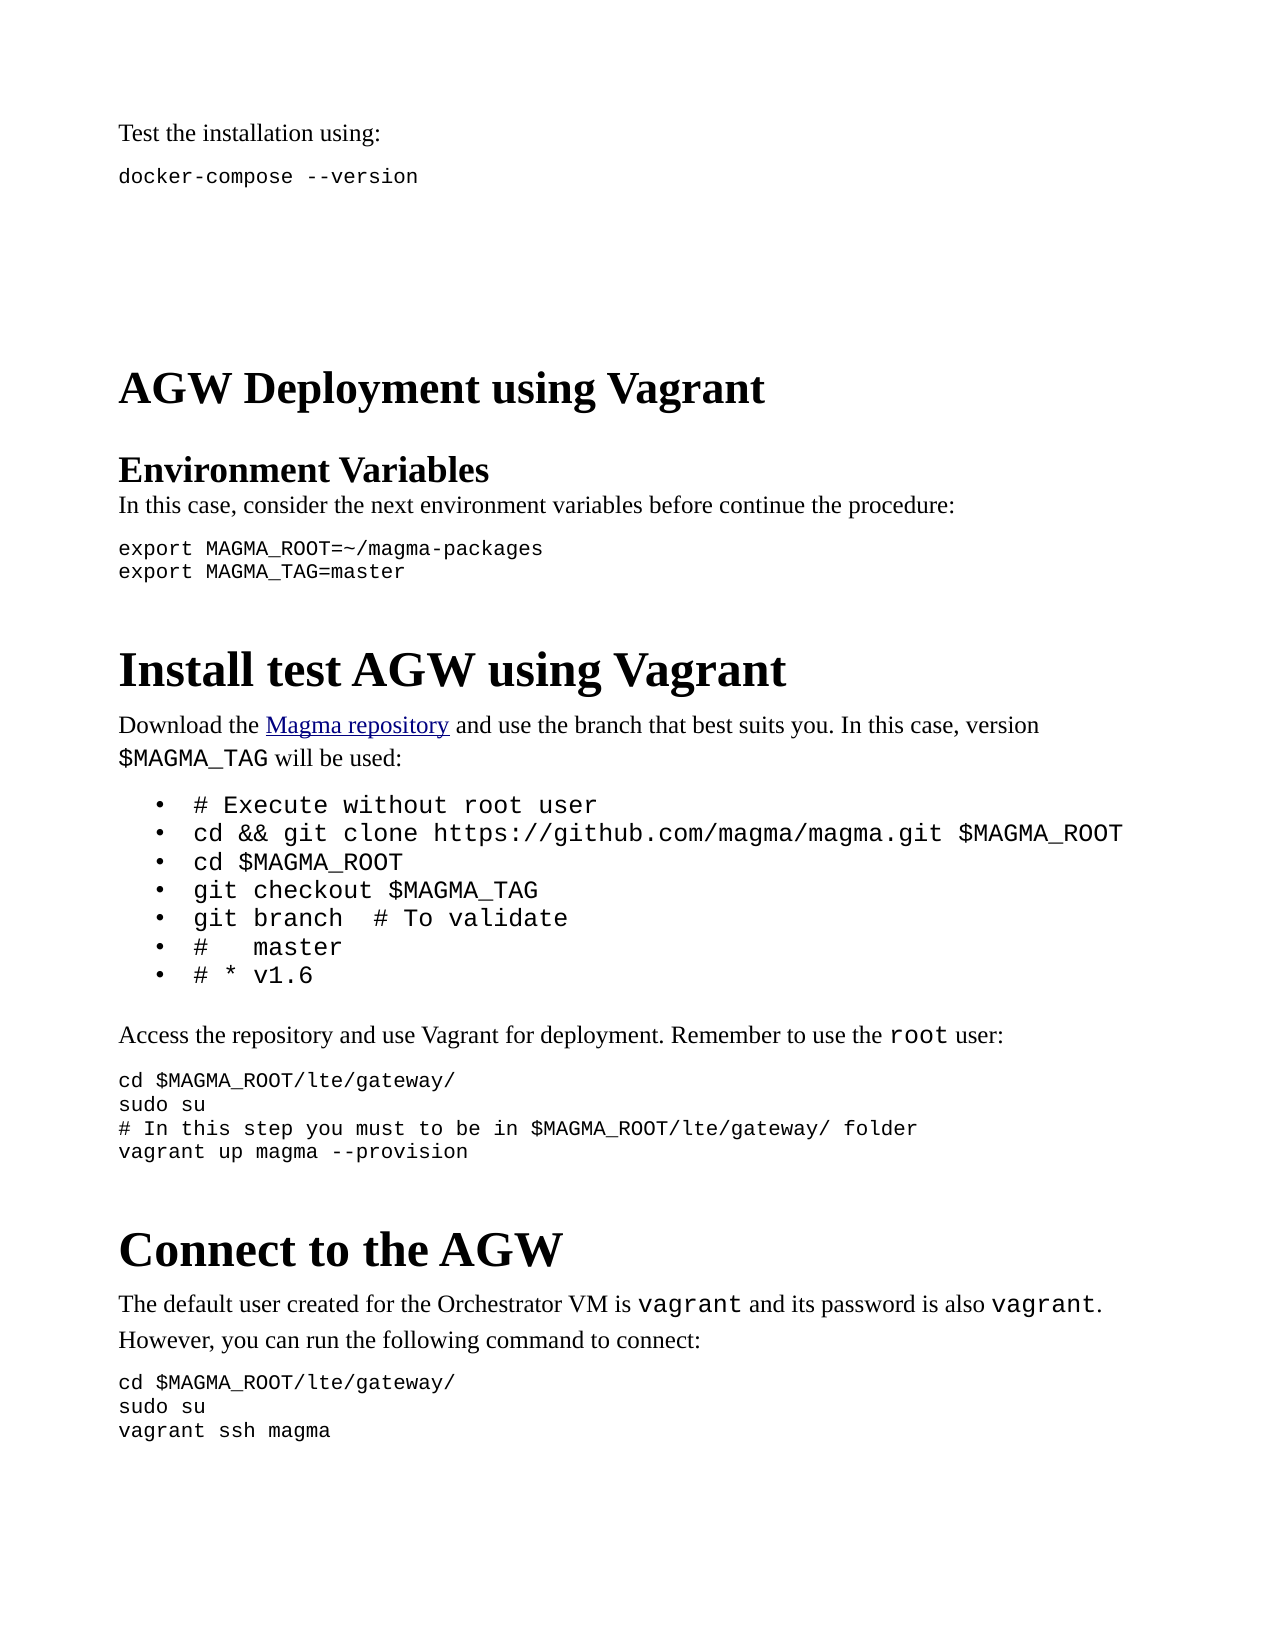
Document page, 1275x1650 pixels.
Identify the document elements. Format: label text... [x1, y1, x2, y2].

text The default user created for the Orchestrator VM is vagrant and its password is also vagrant. However, you can run the following command to connect: [118, 1289, 1157, 1353]
subtitle Install test AGW using Vagrant [118, 640, 1157, 697]
subtitle AGW Deployment using Vagrant [118, 361, 1157, 414]
text docker-compose --version [118, 166, 1157, 189]
list cd $MAGMA_ROOT [156, 849, 1157, 878]
text In this case, consider the next environment variables before continue the procedure: [118, 490, 1157, 519]
list git branch # To validate [156, 906, 1157, 934]
text Download the Magma repository and use the branch that best suits you. In this case, version $MAGMA_TAG will be used: [118, 710, 1157, 773]
text sudo su [118, 1094, 1157, 1118]
text cd $MAGMA_ROOT/lte/gateway/ [118, 1372, 1157, 1396]
list cd && git clone https://github.com/magma/magma.git $MAGMA_ROOT [156, 821, 1157, 849]
text vagrant up magma --provision [118, 1141, 1157, 1165]
subtitle Environment Variables [118, 447, 1157, 490]
text Test the installation using: [118, 118, 1157, 147]
list # master [156, 934, 1157, 963]
text export MAGMA_TAG=master [118, 562, 1157, 585]
list # Execute without root user [156, 793, 1157, 821]
text sudo su [118, 1396, 1157, 1419]
text export MAGMA_ROOT=~/magma-packages [118, 538, 1157, 562]
subtitle Connect to the AGW [118, 1219, 1157, 1277]
list git checkout $MAGMA_TAG [156, 878, 1157, 906]
text # In this step you must to be in $MAGMA_ROOT/lte/gateway/ folder [118, 1118, 1157, 1141]
list # * v1.6 [156, 963, 1157, 991]
text cd $MAGMA_ROOT/lte/gateway/ [118, 1071, 1157, 1094]
text Access the repository and use Vagrant for deployment. Remember to use the root user: [118, 1021, 1157, 1051]
text vagrant ssh magma [118, 1419, 1157, 1443]
